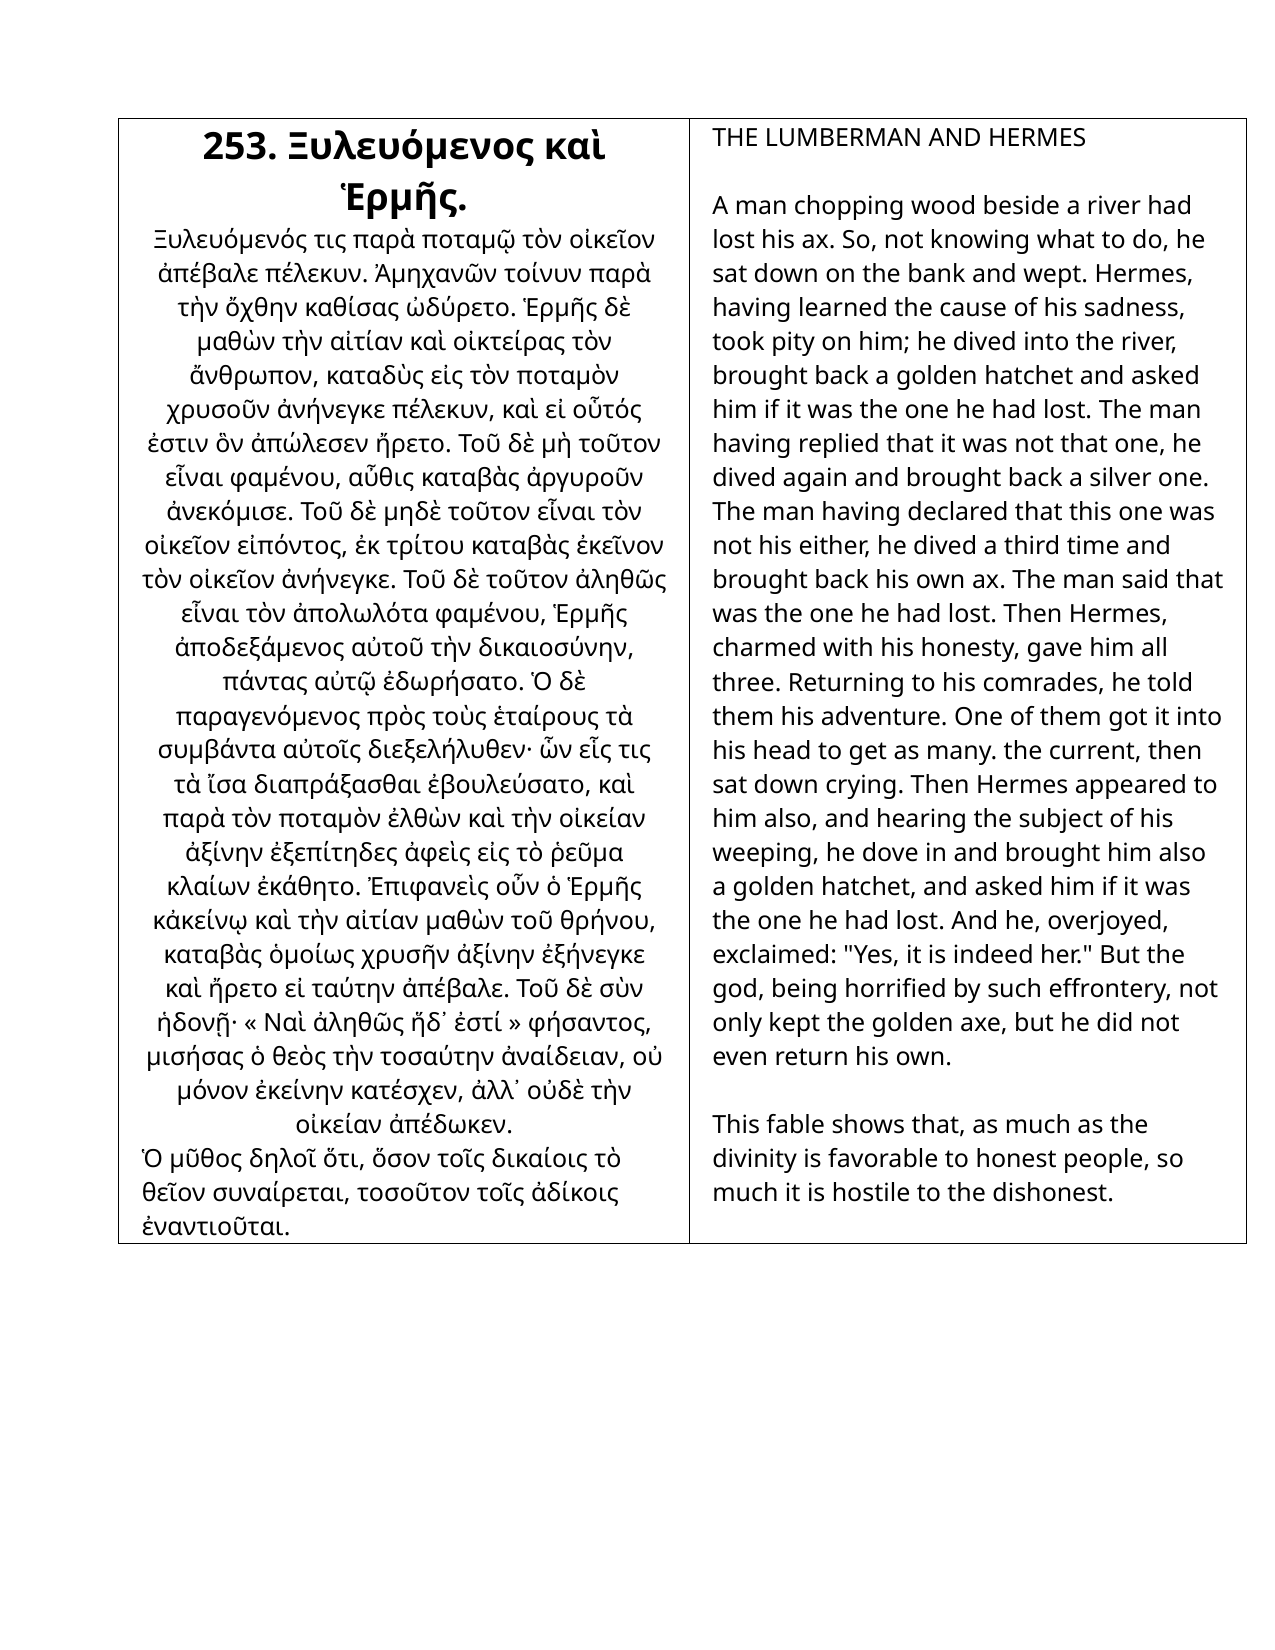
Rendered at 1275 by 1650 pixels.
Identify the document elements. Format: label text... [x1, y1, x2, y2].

table_cell THE LUMBERMAN AND HERMES A man chopping wood beside a river had lost his ax. So, not knowing what to do, he sat down on the bank and wept. Hermes, having learned the cause of his sadness, took pity on him; he dived into the river, brought back a golden hatchet and asked him if it was the one he had lost. The man having replied that it was not that one, he dived again and brought back a silver one. The man having declared that this one was not his either, he dived a third time and brought back his own ax. The man said that was the one he had lost. Then Hermes, charmed with his honesty, gave him all three. Returning to his comrades, he told them his adventure. One of them got it into his head to get as many. the current, then sat down crying. Then Hermes appeared to him also, and hearing the subject of his weeping, he dove in and brought him also a golden hatchet, and asked him if it was the one he had lost. And he, overjoyed, exclaimed: "Yes, it is indeed her." But the god, being horrified by such effrontery, not only kept the golden axe, but he did not even return his own. This fable shows that, as much as the divinity is favorable to honest people, so much it is hostile to the dishonest. [690, 119, 1246, 1243]
table_cell 253. Ξυλευόμενος καὶ Ἑρμῆς. Ξυλευόμενός τις παρὰ ποταμῷ τὸν οἰκεῖον ἀπέβαλε πέλεκυν. Ἀμηχανῶν τοίνυν παρὰ τὴν ὄχθην καθίσας ὠδύρετο. Ἑρμῆς δὲ μαθὼν τὴν αἰτίαν καὶ οἰκτείρας τὸν ἄνθρωπον, καταδὺς εἰς τὸν ποταμὸν χρυσοῦν ἀνήνεγκε πέλεκυν, καὶ εἰ οὗτός ἐστιν ὃν ἀπώλεσεν ἤρετο. Τοῦ δὲ μὴ τοῦτον εἶναι φαμένου, αὖθις καταβὰς ἀργυροῦν ἀνεκόμισε. Τοῦ δὲ μηδὲ τοῦτον εἶναι τὸν οἰκεῖον εἰπόντος, ἐκ τρίτου καταβὰς ἐκεῖνον τὸν οἰκεῖον ἀνήνεγκε. Τοῦ δὲ τοῦτον ἀληθῶς εἶναι τὸν ἀπολωλότα φαμένου, Ἑρμῆς ἀποδεξάμενος αὐτοῦ τὴν δικαιοσύνην, πάντας αὐτῷ ἐδωρήσατο. Ὁ δὲ παραγενόμενος πρὸς τοὺς ἑταίρους τὰ συμβάντα αὐτοῖς διεξελήλυθεν· ὧν εἷς τις τὰ ἴσα διαπράξασθαι ἐβουλεύσατο, καὶ παρὰ τὸν ποταμὸν ἐλθὼν καὶ τὴν οἰκείαν ἀξίνην ἐξεπίτηδες ἀφεὶς εἰς τὸ ῥεῦμα κλαίων ἐκάθητο. Ἐπιφανεὶς οὖν ὁ Ἑρμῆς κἀκείνῳ καὶ τὴν αἰτίαν μαθὼν τοῦ θρήνου, καταβὰς ὁμοίως χρυσῆν ἀξίνην ἐξήνεγκε καὶ ἤρετο εἰ ταύτην ἀπέβαλε. Τοῦ δὲ σὺν ἡδονῇ· « Ναὶ ἀληθῶς ἥδ᾿ ἐστί » φήσαντος, μισήσας ὁ θεὸς τὴν τοσαύτην ἀναίδειαν, οὐ μόνον ἐκείνην κατέσχεν, ἀλλ᾿ οὐδὲ τὴν οἰκείαν ἀπέδωκεν. Ὁ μῦθος δηλοῖ ὅτι, ὅσον τοῖς δικαίοις τὸ θεῖον συναίρεται, τοσοῦτον τοῖς ἀδίκοις ἐναντιοῦται. [119, 119, 689, 1243]
